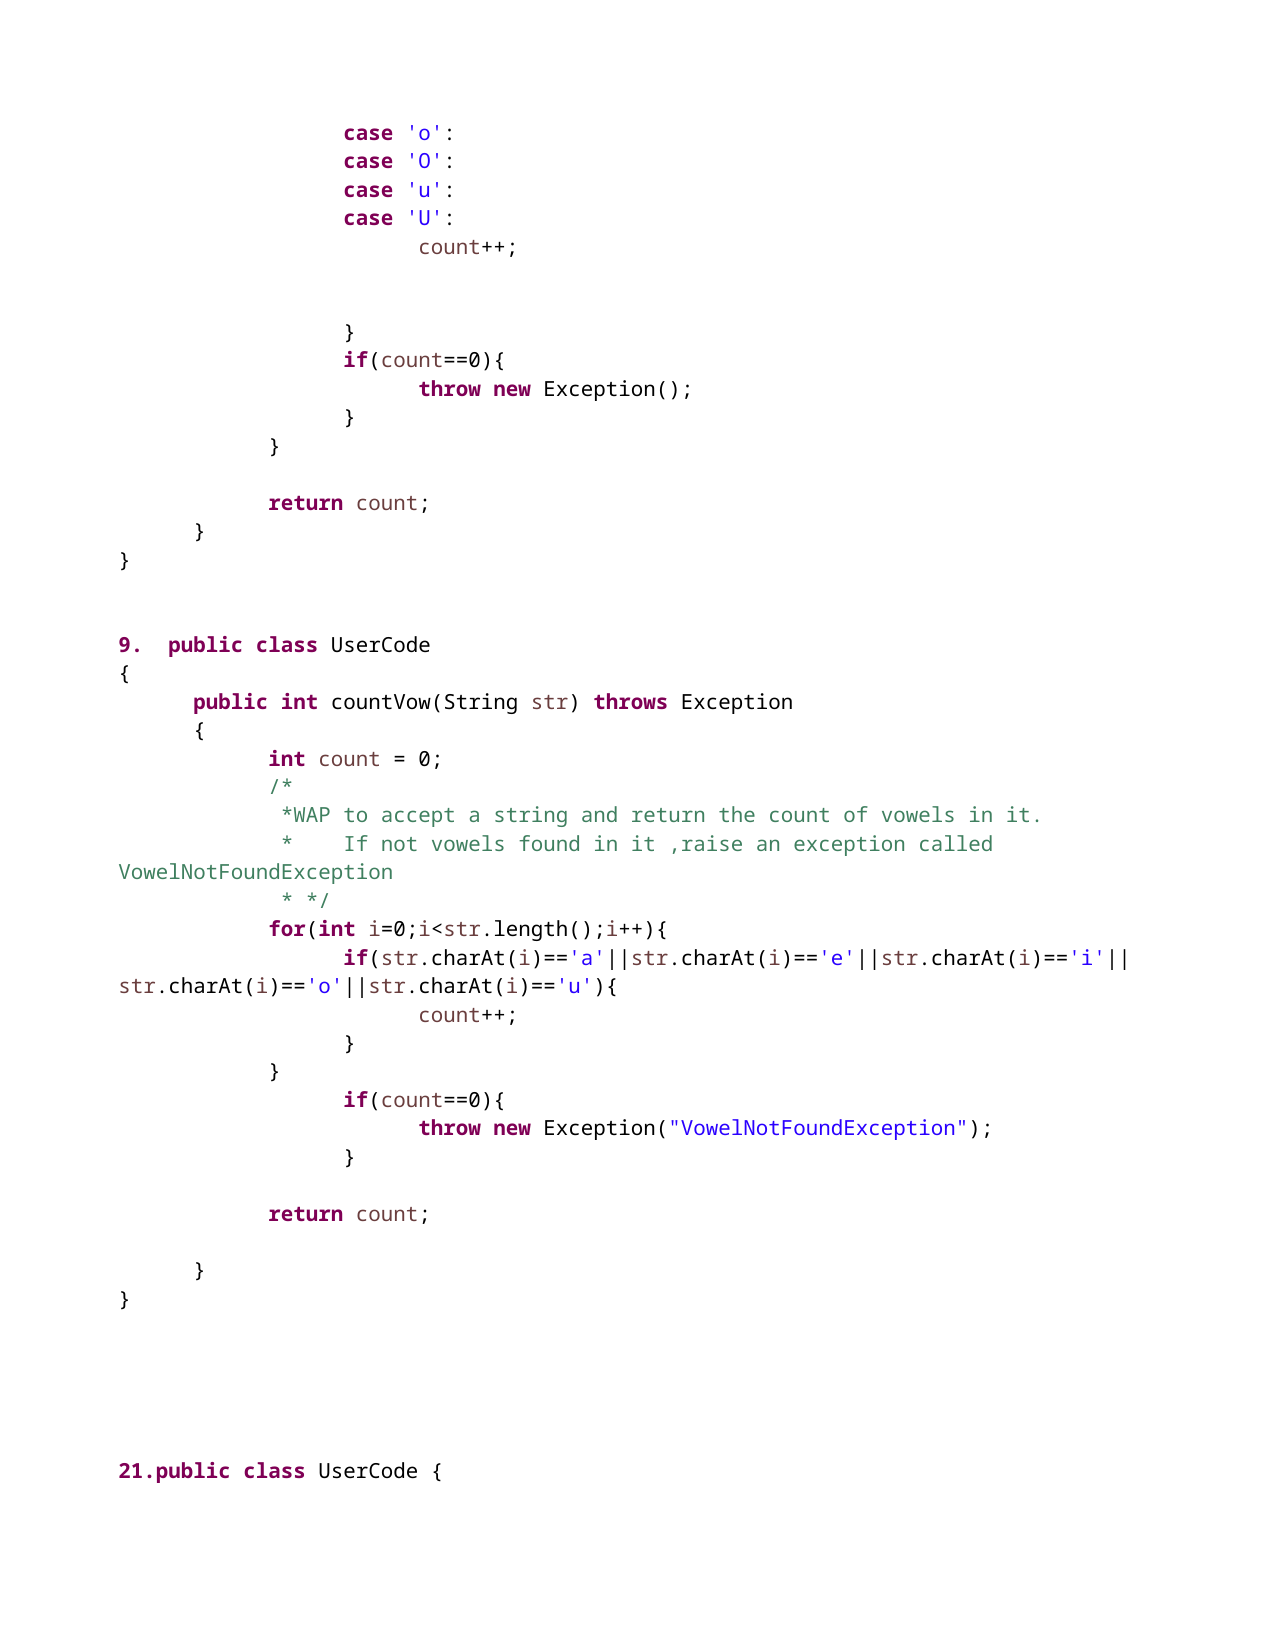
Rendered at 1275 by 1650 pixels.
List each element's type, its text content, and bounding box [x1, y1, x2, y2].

text if(count==0){ [118, 1085, 1157, 1113]
text } [118, 516, 1157, 545]
text } [118, 1142, 1157, 1170]
text * If not vowels found in it ,raise an exception called VowelNotFoundException [118, 829, 1157, 886]
text { [118, 658, 1157, 687]
text } [118, 1057, 1157, 1085]
text if(count==0){ [118, 346, 1157, 374]
text case 'O': [118, 147, 1157, 175]
text *WAP to accept a string and return the count of vowels in it. [118, 801, 1157, 829]
text 9. public class UserCode [118, 630, 1157, 658]
text case 'u': [118, 175, 1157, 203]
text return count; [118, 1199, 1157, 1227]
text /* [118, 772, 1157, 801]
text } [118, 1256, 1157, 1284]
text throw new Exception("VowelNotFoundException"); [118, 1113, 1157, 1142]
text for(int i=0;i<str.length();i++){ [118, 914, 1157, 943]
text if(str.charAt(i)=='a'||str.charAt(i)=='e'||str.charAt(i)=='i'||str.charAt(i)=='o'||str.charAt(i)=='u'){ [118, 943, 1157, 1000]
text * */ [118, 886, 1157, 914]
text } [118, 545, 1157, 573]
text } [118, 1028, 1157, 1057]
text count++; [118, 1000, 1157, 1028]
text case 'U': [118, 203, 1157, 232]
text count++; [118, 232, 1157, 260]
text } [118, 402, 1157, 431]
text 21.public class UserCode { [118, 1456, 1157, 1484]
text { [118, 715, 1157, 744]
text throw new Exception(); [118, 374, 1157, 402]
text } [118, 1284, 1157, 1312]
text int count = 0; [118, 744, 1157, 772]
text } [118, 317, 1157, 346]
text } [118, 431, 1157, 459]
text public int countVow(String str) throws Exception [118, 687, 1157, 715]
text return count; [118, 488, 1157, 516]
text case 'o': [118, 118, 1157, 147]
